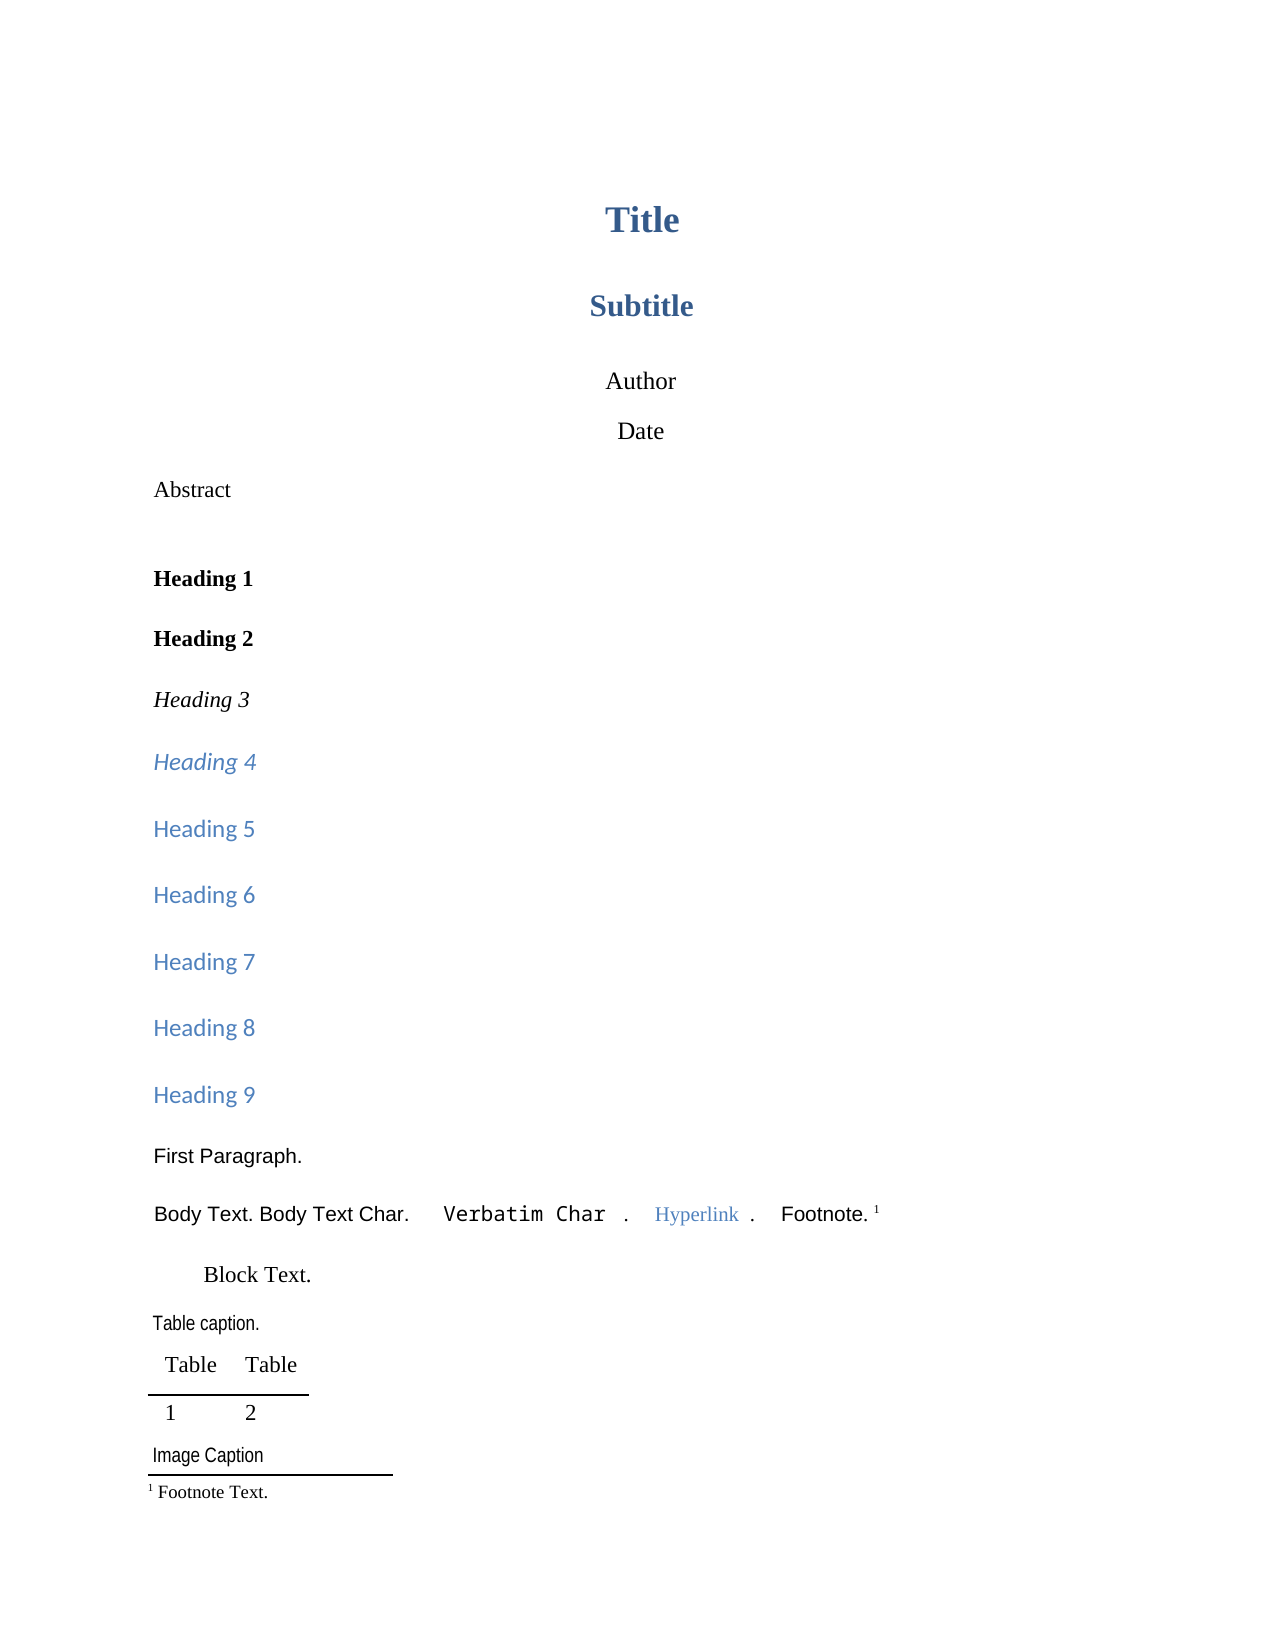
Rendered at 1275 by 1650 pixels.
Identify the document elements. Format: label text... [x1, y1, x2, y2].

subtitle Heading 2 [148, 626, 1127, 652]
title Title [148, 198, 1127, 241]
subtitle Heading 9 [148, 1079, 1127, 1109]
subtitle Heading 7 [148, 946, 1127, 976]
text Body Text. Body Text Char. Verbatim Char . Hyperlink . Footnote. [148, 1199, 1127, 1228]
text Author [148, 366, 1127, 395]
text Abstract [148, 476, 1127, 502]
text Table caption. [148, 1311, 1127, 1334]
text First Paragraph. [148, 1143, 1127, 1167]
text Date [148, 416, 1127, 444]
subtitle Subtitle [148, 287, 1127, 323]
subtitle Heading 6 [148, 879, 1127, 910]
table_header Table [148, 1347, 228, 1394]
subtitle Heading 1 [148, 565, 1127, 592]
table_header Table [228, 1347, 308, 1394]
text Image Caption [148, 1442, 1127, 1466]
subtitle Heading 4 [148, 746, 1127, 777]
subtitle Heading 8 [148, 1012, 1127, 1043]
subtitle Heading 3 [148, 686, 1127, 712]
table_cell 2 [228, 1396, 308, 1442]
text Footnote Text. [148, 1481, 1127, 1502]
text Block Text. [198, 1261, 1077, 1287]
table_cell 1 [148, 1396, 228, 1442]
subtitle Heading 5 [148, 813, 1127, 843]
